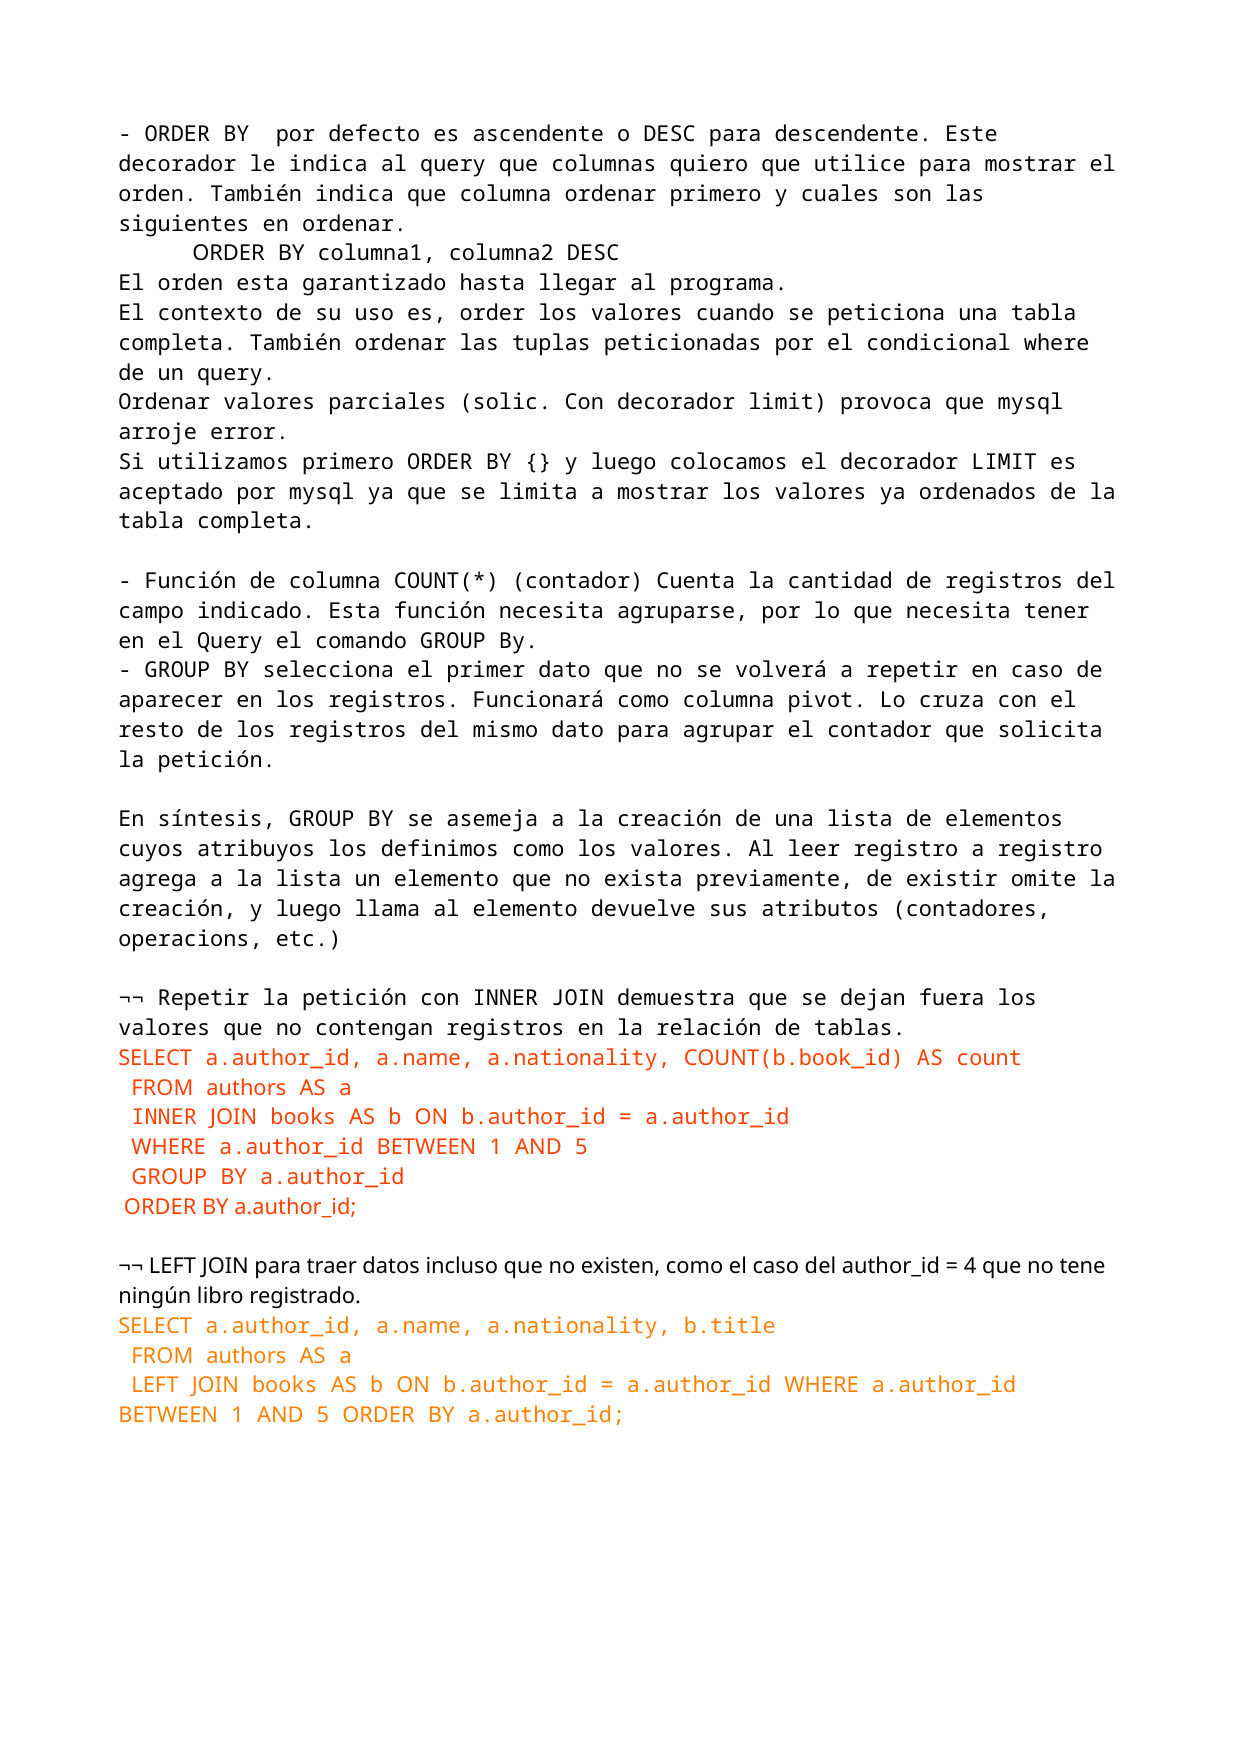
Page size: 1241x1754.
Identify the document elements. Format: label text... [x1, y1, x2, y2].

text El orden esta garantizado hasta llegar al programa. [118, 267, 1122, 297]
text SELECT a.author_id, a.name, a.nationality, b.title [118, 1310, 1122, 1339]
text ¬¬ LEFT JOIN para traer datos incluso que no existen, como el caso del author_id = 4 que no tene ningún libro registrado. [118, 1250, 1122, 1310]
text INNER JOIN books AS b ON b.author_id = a.author_id [118, 1101, 1122, 1131]
text - ORDER BY por defecto es ascendente o DESC para descendente. Este decorador le indica al query que columnas quiero que utilice para mostrar el orden. También indica que columna ordenar primero y cuales son las siguientes en ordenar. [118, 118, 1122, 237]
text En síntesis, GROUP BY se asemeja a la creación de una lista de elementos cuyos atribuyos los definimos como los valores. Al leer registro a registro agrega a la lista un elemento que no exista previamente, de existir omite la creación, y luego llama al elemento devuelve sus atributos (contadores, operacions, etc.) [118, 803, 1122, 952]
text ORDER BY columna1, columna2 DESC [118, 237, 1122, 267]
text Si utilizamos primero ORDER BY {} y luego colocamos el decorador LIMIT es aceptado por mysql ya que se limita a mostrar los valores ya ordenados de la tabla completa. [118, 446, 1122, 535]
text El contexto de su uso es, order los valores cuando se peticiona una tabla completa. También ordenar las tuplas peticionadas por el condicional where de un query. [118, 297, 1122, 386]
text FROM authors AS a [118, 1339, 1122, 1369]
text - GROUP BY selecciona el primer dato que no se volverá a repetir en caso de aparecer en los registros. Funcionará como columna pivot. Lo cruza con el resto de los registros del mismo dato para agrupar el contador que solicita la petición. [118, 654, 1122, 773]
text SELECT a.author_id, a.name, a.nationality, COUNT(b.book_id) AS count [118, 1042, 1122, 1071]
text ¬¬ Repetir la petición con INNER JOIN demuestra que se dejan fuera los valores que no contengan registros en la relación de tablas. [118, 982, 1122, 1042]
text Ordenar valores parciales (solic. Con decorador limit) provoca que mysql arroje error. [118, 386, 1122, 446]
text FROM authors AS a [118, 1071, 1122, 1101]
text WHERE a.author_id BETWEEN 1 AND 5 [118, 1131, 1122, 1161]
text GROUP BY a.author_id [118, 1161, 1122, 1191]
text ORDER BY a.author_id; [118, 1191, 1122, 1220]
text LEFT JOIN books AS b ON b.author_id = a.author_id WHERE a.author_id BETWEEN 1 AND 5 ORDER BY a.author_id; [118, 1369, 1122, 1429]
text - Función de columna COUNT(*) (contador) Cuenta la cantidad de registros del campo indicado. Esta función necesita agruparse, por lo que necesita tener en el Query el comando GROUP By. [118, 565, 1122, 654]
